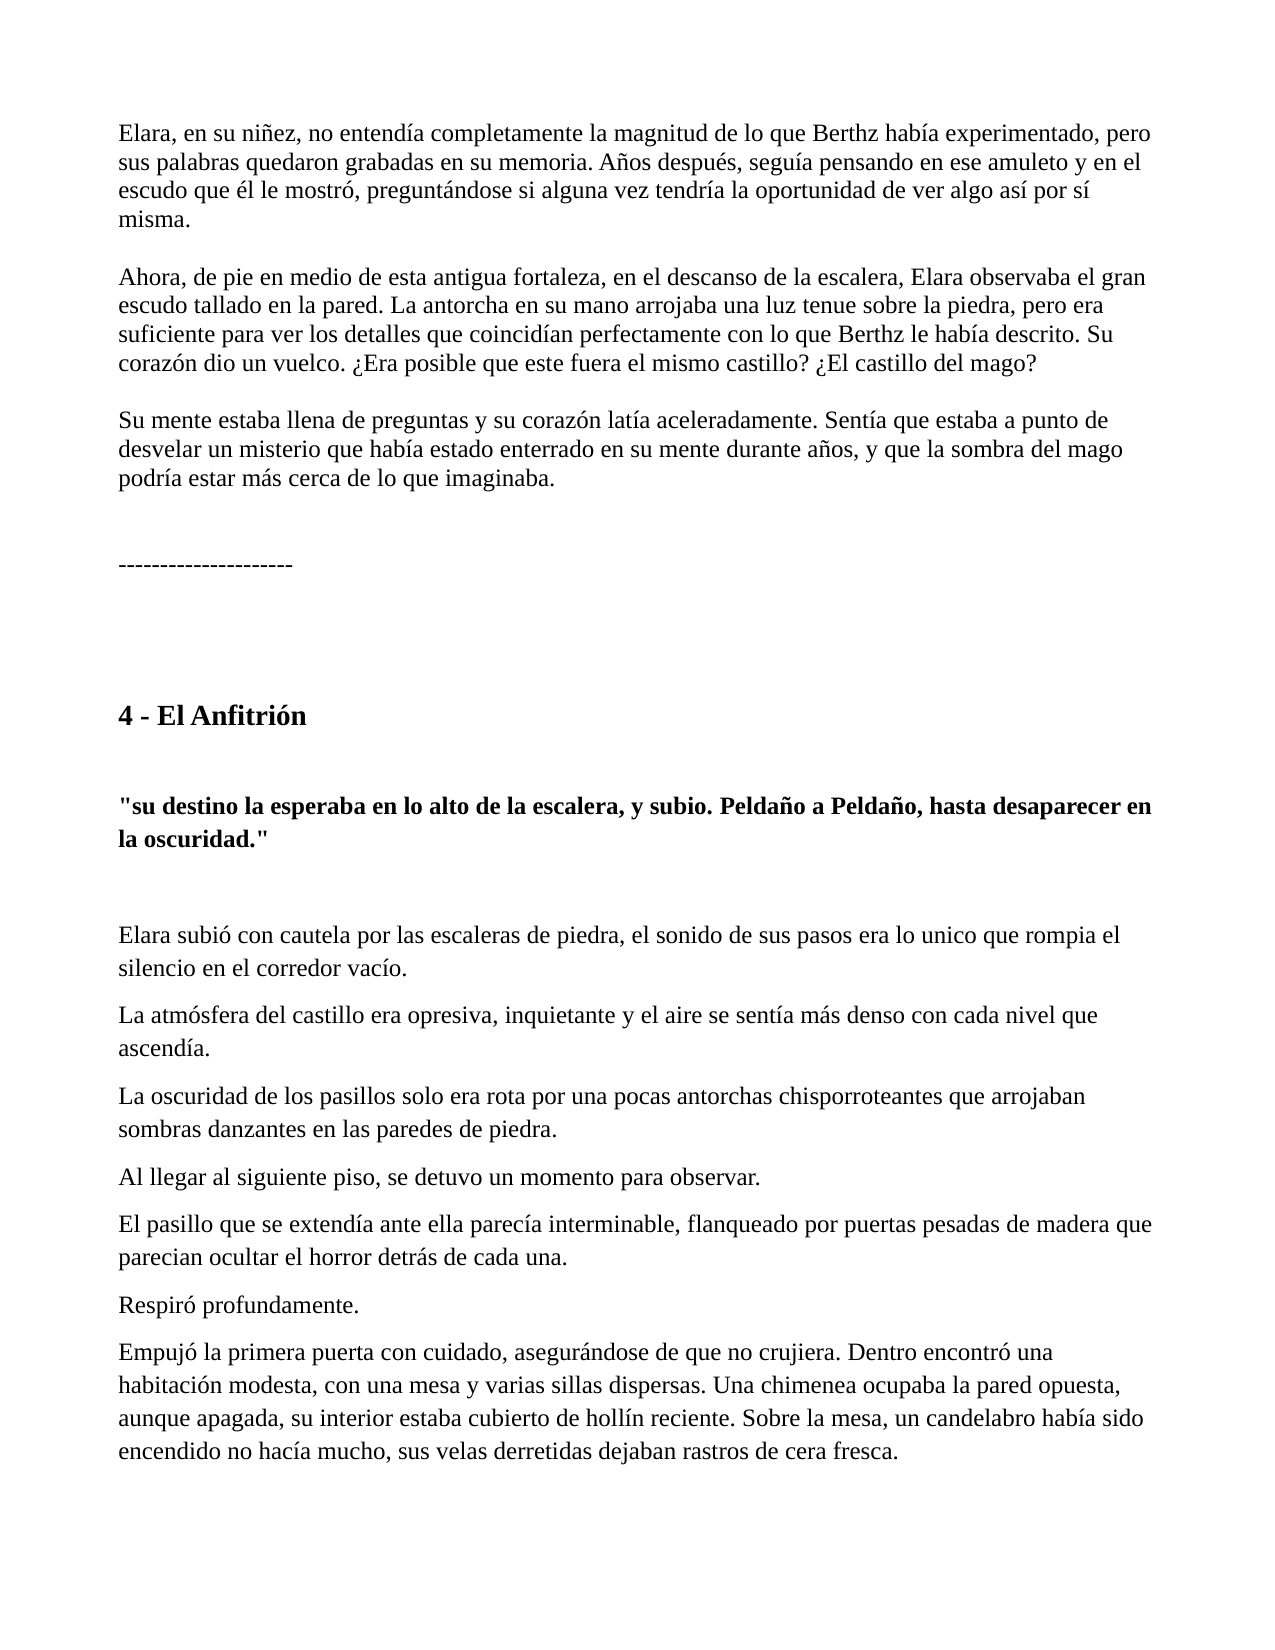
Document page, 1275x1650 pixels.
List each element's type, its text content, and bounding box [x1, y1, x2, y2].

text Elara, en su niñez, no entendía completamente la magnitud de lo que Berthz había experimentado, pero sus palabras quedaron grabadas en su memoria. Años después, seguía pensando en ese amuleto y en el escudo que él le mostró, preguntándose si alguna vez tendría la oportunidad de ver algo así por sí misma. [118, 118, 1157, 233]
text La oscuridad de los pasillos solo era rota por una pocas antorchas chisporroteantes que arrojaban sombras danzantes en las paredes de piedra. [118, 1081, 1157, 1143]
text Su mente estaba llena de preguntas y su corazón latía aceleradamente. Sentía que estaba a punto de desvelar un misterio que había estado enterrado en su mente durante años, y que la sombra del mago podría estar más cerca de lo que imaginaba. [118, 406, 1157, 492]
text Respiró profundamente. [118, 1290, 1157, 1318]
text Al llegar al siguiente piso, se detuvo un momento para observar. [118, 1162, 1157, 1190]
text "su destino la esperaba en lo alto de la escalera, y subio. Peldaño a Peldaño, hasta desaparecer en la oscuridad." [118, 791, 1157, 853]
text La atmósfera del castillo era opresiva, inquietante y el aire se sentía más denso con cada nivel que ascendía. [118, 1000, 1157, 1062]
text Ahora, de pie en medio de esta antigua fortaleza, en el descanso de la escalera, Elara observaba el gran escudo tallado en la pared. La antorcha en su mano arrojaba una luz tenue sobre la piedra, pero era suficiente para ver los detalles que coincidían perfectamente con lo que Berthz le había descrito. Su corazón dio un vuelco. ¿Era posible que este fuera el mismo castillo? ¿El castillo del mago? [118, 262, 1157, 377]
text Empujó la primera puerta con cuidado, asegurándose de que no crujiera. Dentro encontró una habitación modesta, con una mesa y varias sillas dispersas. Una chimenea ocupaba la pared opuesta, aunque apagada, su interior estaba cubierto de hollín reciente. Sobre la mesa, un candelabro había sido encendido no hacía mucho, sus velas derretidas dejaban rastros de cera fresca. [118, 1337, 1157, 1465]
subtitle 4 - El Anfitrión [118, 698, 1157, 731]
text Elara subió con cautela por las escaleras de piedra, el sonido de sus pasos era lo unico que rompia el silencio en el corredor vacío. [118, 920, 1157, 981]
text El pasillo que se extendía ante ella parecía interminable, flanqueado por puertas pesadas de madera que parecian ocultar el horror detrás de cada una. [118, 1209, 1157, 1271]
text --------------------- [118, 549, 1157, 578]
